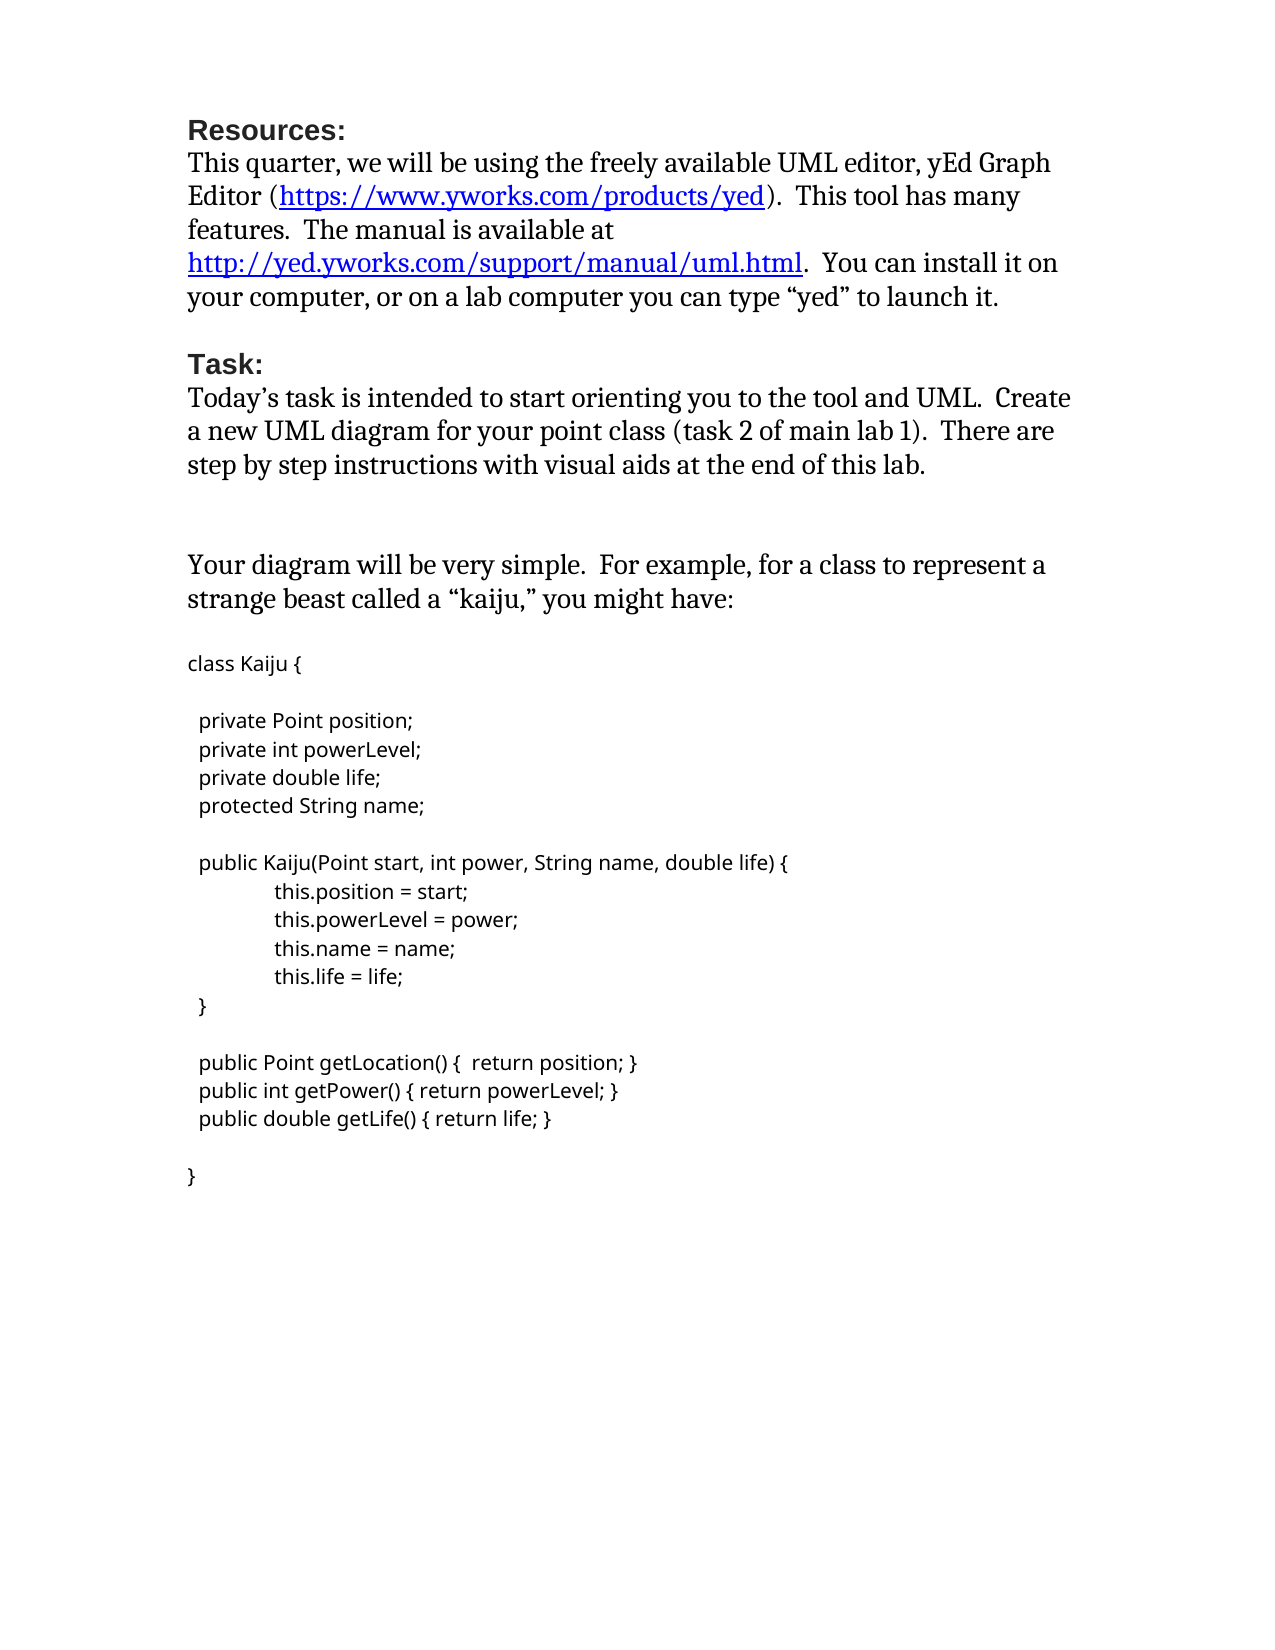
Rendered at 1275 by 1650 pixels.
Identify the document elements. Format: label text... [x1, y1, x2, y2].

text this.position = start; [187, 877, 1087, 905]
text Resources: [187, 112, 1087, 146]
text this.life = life; [187, 962, 1087, 991]
text this.powerLevel = power; [187, 905, 1087, 934]
text Task: [187, 347, 1087, 381]
text public Kaiju(Point start, int power, String name, double life) { [187, 848, 1087, 877]
text this.name = name; [187, 934, 1087, 962]
text private Point position; [187, 706, 1087, 735]
text private int powerLevel; [187, 735, 1087, 763]
text class Kaiju { [187, 649, 1087, 678]
text protected String name; [187, 792, 1087, 820]
text Your diagram will be very simple. For example, for a class to represent a strange beast called a “kaiju,” you might have: [187, 548, 1087, 616]
text } [187, 1161, 1087, 1190]
text public Point getLocation() { return position; } [187, 1048, 1087, 1076]
text private double life; [187, 763, 1087, 792]
text Today’s task is intended to start orienting you to the tool and UML. Create a new UML diagram for your point class (task 2 of main lab 1). There are step by step instructions with visual aids at the end of this lab. [187, 381, 1087, 481]
text public double getLife() { return life; } [187, 1104, 1087, 1133]
text } [187, 991, 1087, 1019]
text public int getPower() { return powerLevel; } [187, 1076, 1087, 1104]
text This quarter, we will be using the freely available UML editor, yEd Graph Editor (https://www.yworks.com/products/yed). This tool has many features. The manual is available at http://yed.yworks.com/support/manual/uml.html. You can install it on your computer, or on a lab computer you can type “yed” to launch it. [187, 146, 1087, 314]
